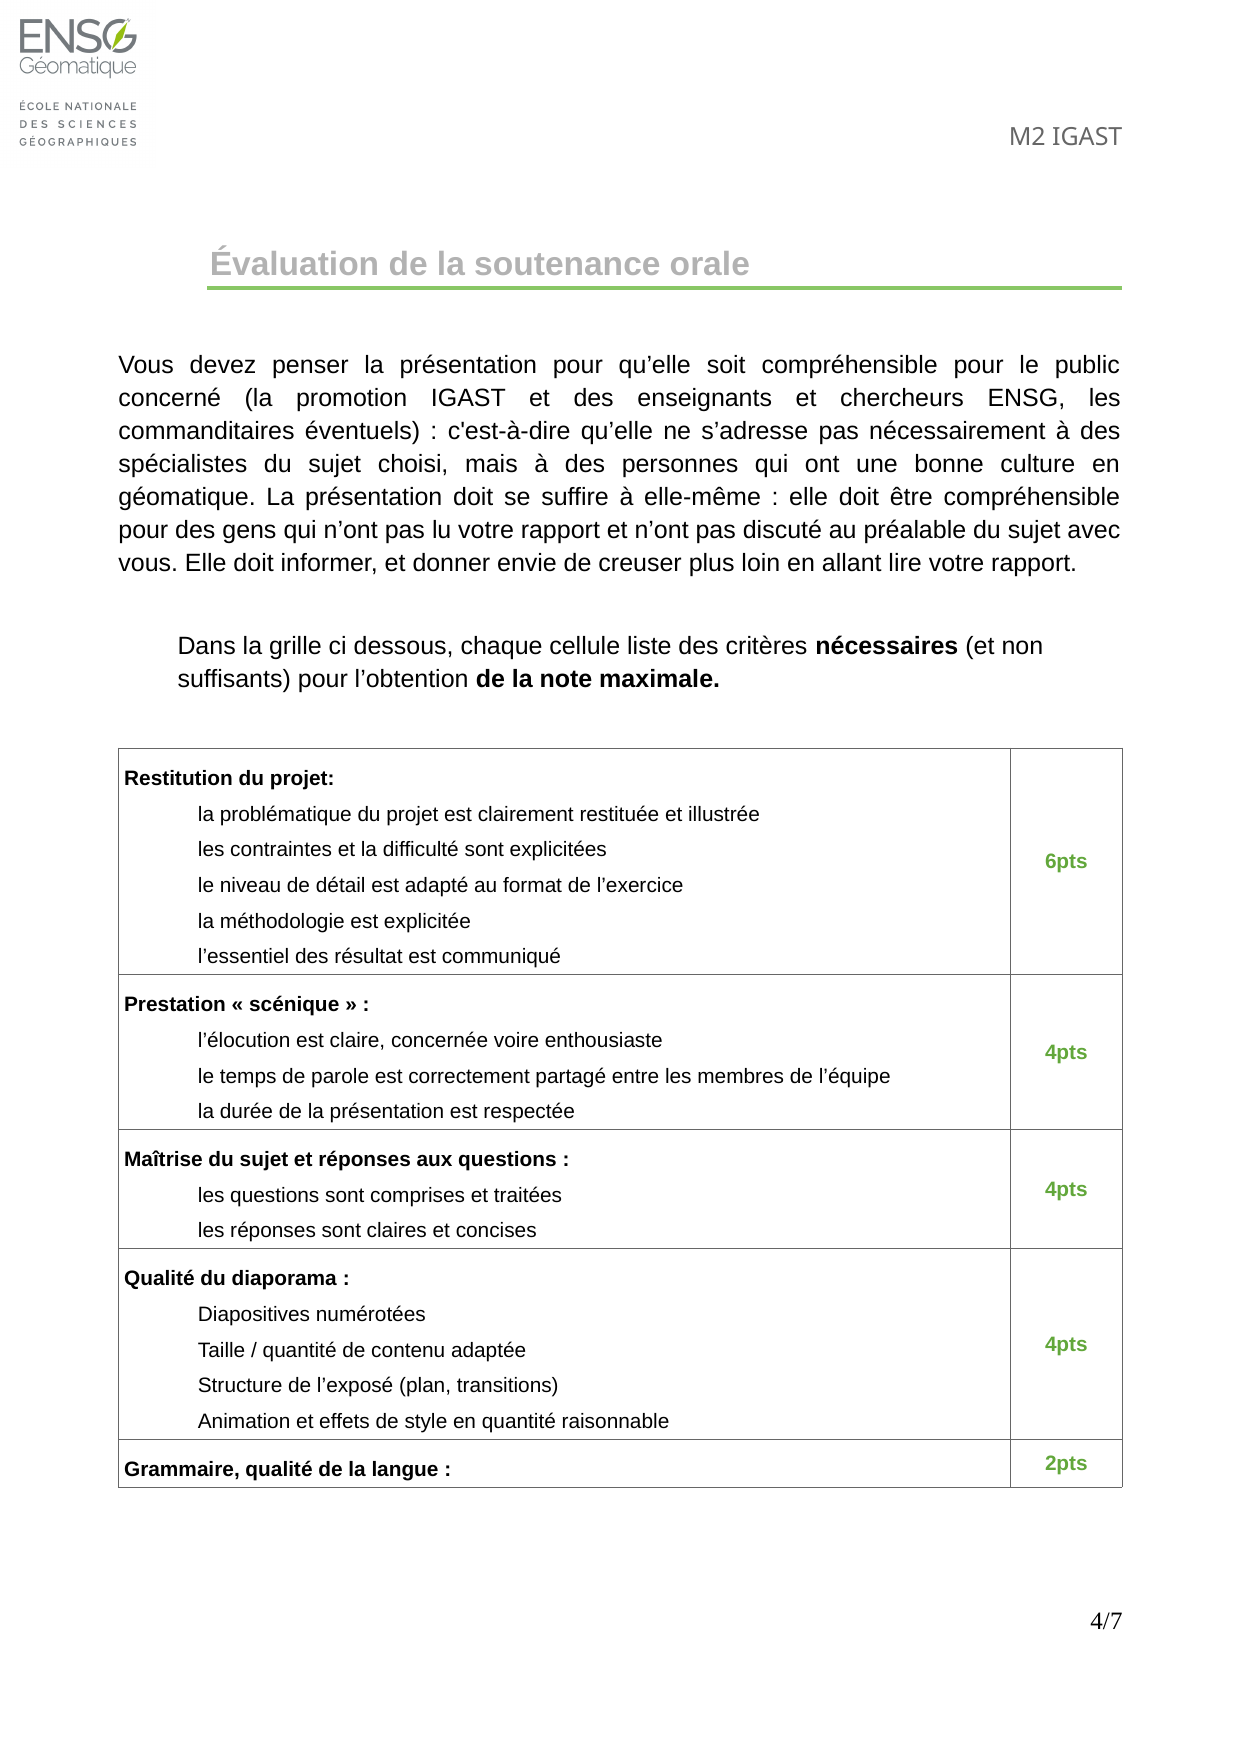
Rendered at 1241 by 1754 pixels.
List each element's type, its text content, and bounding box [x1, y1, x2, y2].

table_cell Prestation « scénique » : l’élocution est claire, concernée voire enthousiaste le temps de parole est correctement partagé entre les membres de l’équipe la durée de la présentation est respectée [119, 975, 1010, 1129]
text Dans la grille ci dessous, chaque cellule liste des critères nécessaires (et non suffisants) pour l’obtention de la note maximale. [177, 631, 1122, 693]
text Vous devez penser la présentation pour qu’elle soit compréhensible pour le public concerné (la promotion IGAST et des enseignants et chercheurs ENSG, les commanditaires éventuels) : c'est-à-dire qu’elle ne s’adresse pas nécessairement à des spécialistes du sujet choisi, mais à des personnes qui ont une bonne culture en géomatique. La présentation doit se suffire à elle-même : elle doit être compréhensible pour des gens qui n’ont pas lu votre rapport et n’ont pas discuté au préalable du sujet avec vous. Elle doit informer, et donner envie de creuser plus loin en allant lire votre rapport. [118, 350, 1122, 577]
table_cell 4pts [1011, 1130, 1122, 1248]
subtitle Évaluation de la soutenance orale [207, 241, 1122, 286]
table_header Restitution du projet: la problématique du projet est clairement restituée et illustrée les contraintes et la difficulté sont explicitées le niveau de détail est adapté au format de l’exercice la méthodologie est explicitée l’essentiel des résultat est communiqué [119, 749, 1010, 974]
table_cell Qualité du diaporama : Diapositives numérotées Taille / quantité de contenu adaptée Structure de l’exposé (plan, transitions) Animation et effets de style en quantité raisonnable [119, 1249, 1010, 1439]
table_header 6pts [1011, 749, 1122, 974]
table_cell 2pts [1011, 1440, 1122, 1486]
table_cell 4pts [1011, 975, 1122, 1129]
picture [0, 0, 156, 168]
table_cell Grammaire, qualité de la langue : [119, 1440, 1010, 1486]
table_cell Maîtrise du sujet et réponses aux questions : les questions sont comprises et traitées les réponses sont claires et concises [119, 1130, 1010, 1248]
table_cell 4pts [1011, 1249, 1122, 1439]
